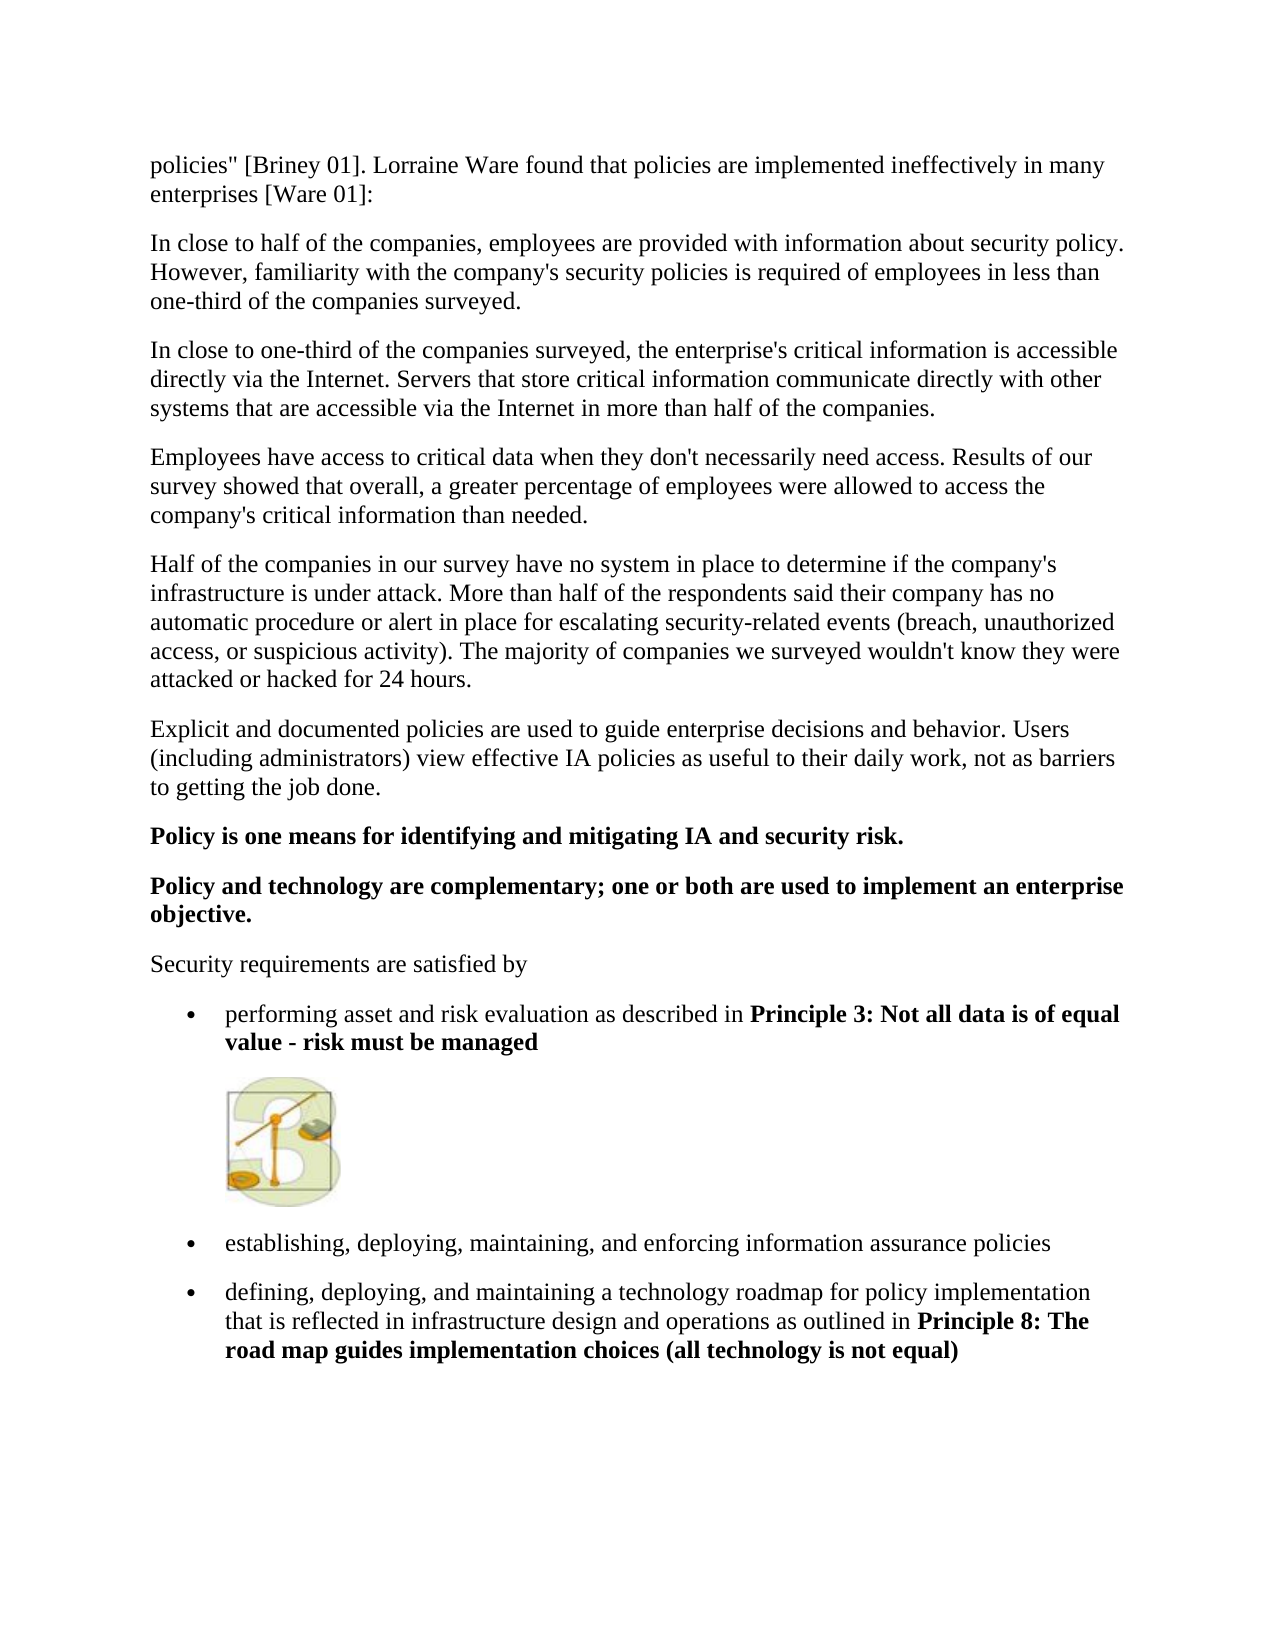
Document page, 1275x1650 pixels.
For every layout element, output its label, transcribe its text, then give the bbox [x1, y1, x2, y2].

text In close to one-third of the companies surveyed, the enterprise's critical information is accessible directly via the Internet. Servers that store critical information communicate directly with other systems that are accessible via the Internet in more than half of the companies. [150, 335, 1125, 422]
list defining, deploying, and maintaining a technology roadmap for policy implementation that is reflected in infrastructure design and operations as outlined in Principle 8: The road map guides implementation choices (all technology is not equal) [187, 1277, 1125, 1363]
text Employees have access to critical data when they don't necessarily need access. Results of our survey showed that overall, a greater percentage of employees were allowed to access the company's critical information than needed. [150, 442, 1125, 529]
text policies" [Briney 01]. Lorraine Ware found that policies are implemented ineffectively in many enterprises [Ware 01]: [150, 150, 1125, 207]
list performing asset and risk evaluation as described in Principle 3: Not all data is of equal value - risk must be managed [187, 999, 1125, 1056]
text Policy and technology are complementary; one or both are used to implement an enterprise objective. [150, 871, 1125, 928]
list establishing, deploying, maintaining, and enforcing information assurance policies [187, 1228, 1125, 1256]
text Half of the companies in our survey have no system in place to determine if the company's infrastructure is under attack. More than half of the respondents said their company has no automatic procedure or alert in place for escalating security-related events (breach, unauthorized access, or suspicious activity). The majority of companies we surveyed wouldn't know they were attacked or hacked for 24 hours. [150, 549, 1125, 693]
text In close to half of the companies, employees are provided with information about security policy. However, familiarity with the company's security policies is required of employees in less than one-third of the companies surveyed. [150, 228, 1125, 314]
text Security requirements are satisfied by [150, 949, 1125, 978]
text Policy is one means for identifying and mitigating IA and security risk. [150, 821, 1125, 850]
text Explicit and documented policies are used to guide enterprise decisions and behavior. Users (including administrators) view effective IA policies as useful to their daily work, not as barriers to getting the job done. [150, 714, 1125, 800]
